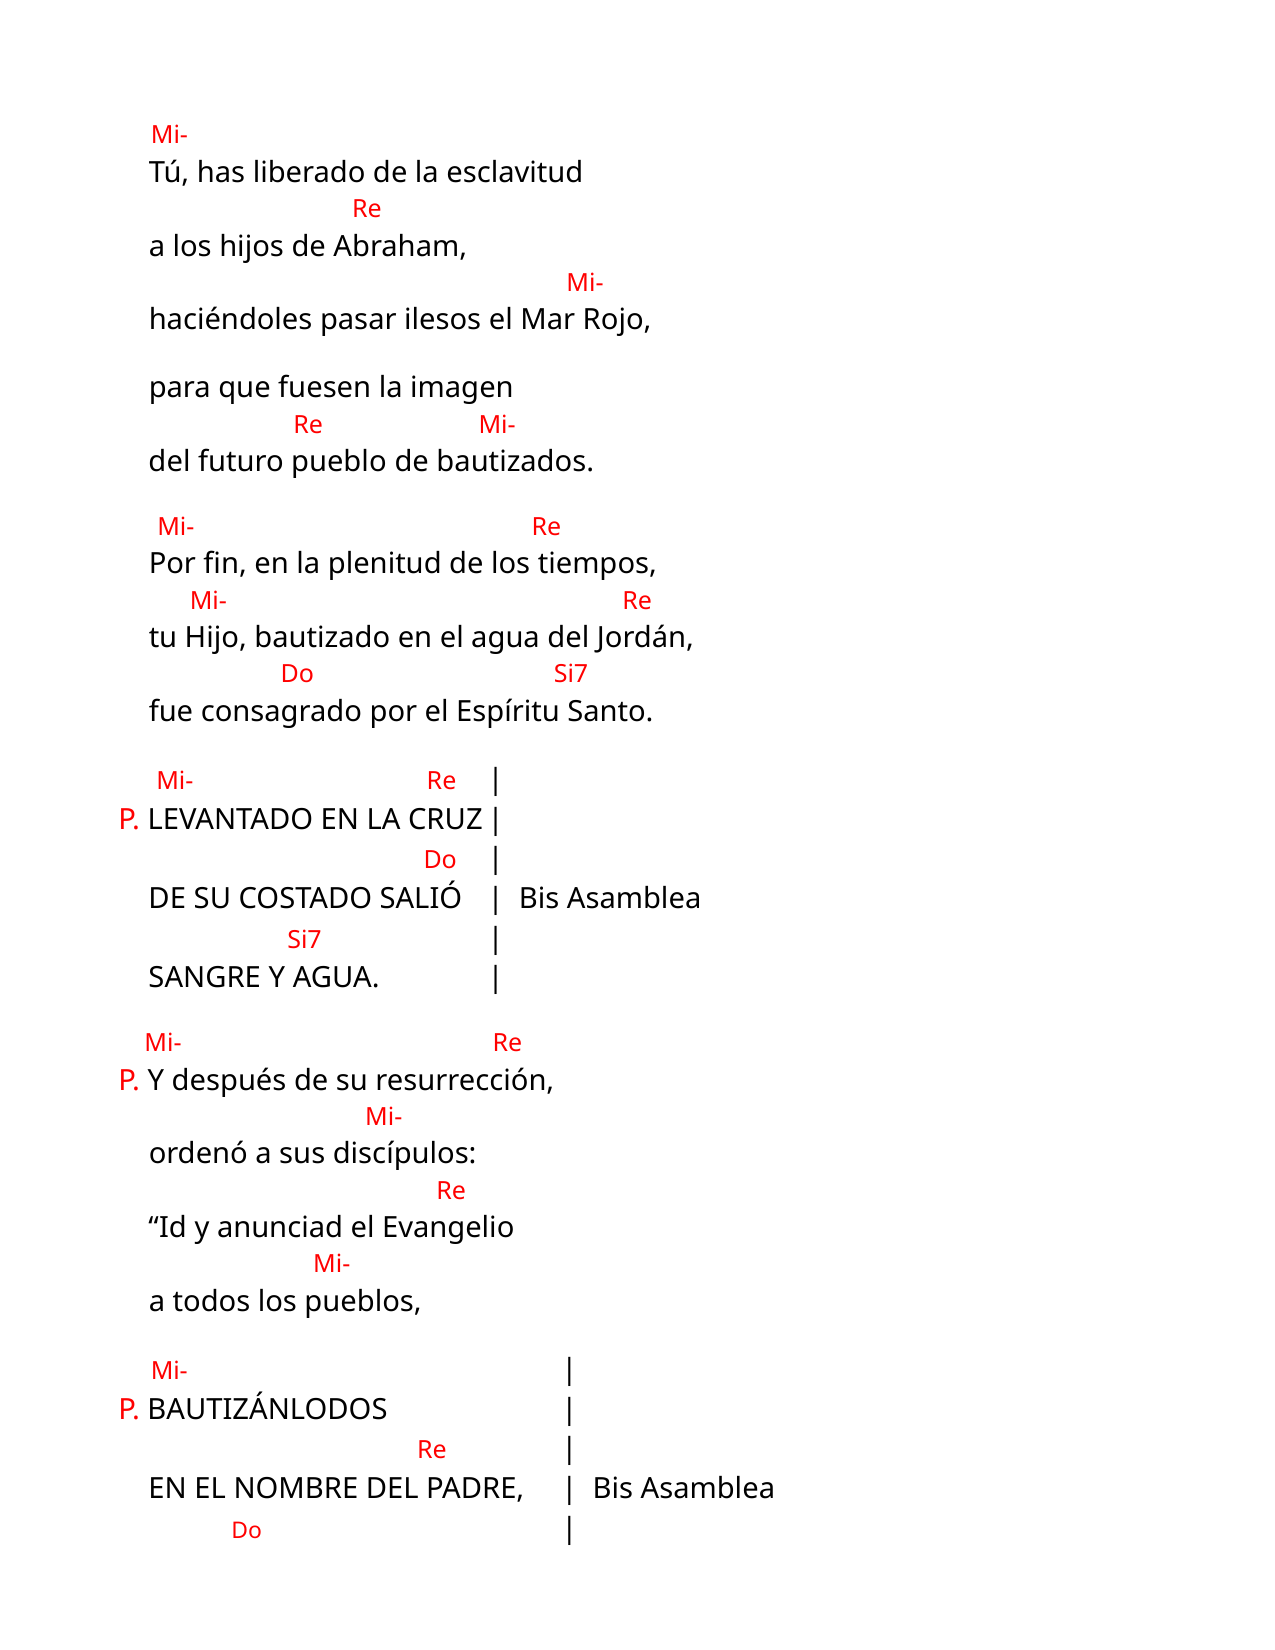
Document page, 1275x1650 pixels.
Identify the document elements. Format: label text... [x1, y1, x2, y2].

text a los hijos de Abraham, [118, 225, 1157, 264]
text Do | [118, 1507, 1157, 1547]
text del futuro pueblo de bautizados. [118, 440, 1157, 480]
text Mi- | [118, 1348, 1157, 1388]
text P. LEVANTADO EN LA CRUZ | [118, 798, 1157, 838]
text para que fuesen la imagen [118, 367, 1157, 406]
text EN EL NOMBRE DEL PADRE, | Bis Asamblea [118, 1467, 1157, 1507]
text Mi- Re [118, 508, 1157, 543]
text P. Y después de su resurrección, [118, 1059, 1157, 1098]
text P. BAUTIZÁNLODOS | [118, 1388, 1157, 1428]
text Mi- Re [118, 582, 1157, 616]
text Do | [118, 838, 1157, 877]
text Tú, has liberado de la esclavitud [118, 151, 1157, 191]
text Re [118, 1172, 1157, 1206]
text ordenó a sus discípulos: [118, 1133, 1157, 1172]
text DE SU COSTADO SALIÓ | Bis Asamblea [118, 877, 1157, 917]
text “Id y anunciad el Evangelio [118, 1206, 1157, 1246]
text Re Mi- [118, 406, 1157, 440]
text Re [118, 191, 1157, 225]
text Mi- Re [118, 1025, 1157, 1059]
text Mi- [118, 117, 1157, 151]
text Mi- [118, 264, 1157, 298]
text Mi- [118, 1246, 1157, 1280]
text fue consagrado por el Espíritu Santo. [118, 690, 1157, 730]
text Do Si7 [118, 656, 1157, 690]
text Mi- [118, 1098, 1157, 1133]
text Por fin, en la plenitud de los tiempos, [118, 543, 1157, 582]
text Re | [118, 1428, 1157, 1467]
text a todos los pueblos, [118, 1280, 1157, 1320]
text SANGRE Y AGUA. | [118, 957, 1157, 996]
text tu Hijo, bautizado en el agua del Jordán, [118, 616, 1157, 656]
text Si7 | [118, 917, 1157, 957]
text Mi- Re | [118, 758, 1157, 798]
text haciéndoles pasar ilesos el Mar Rojo, [118, 298, 1157, 338]
